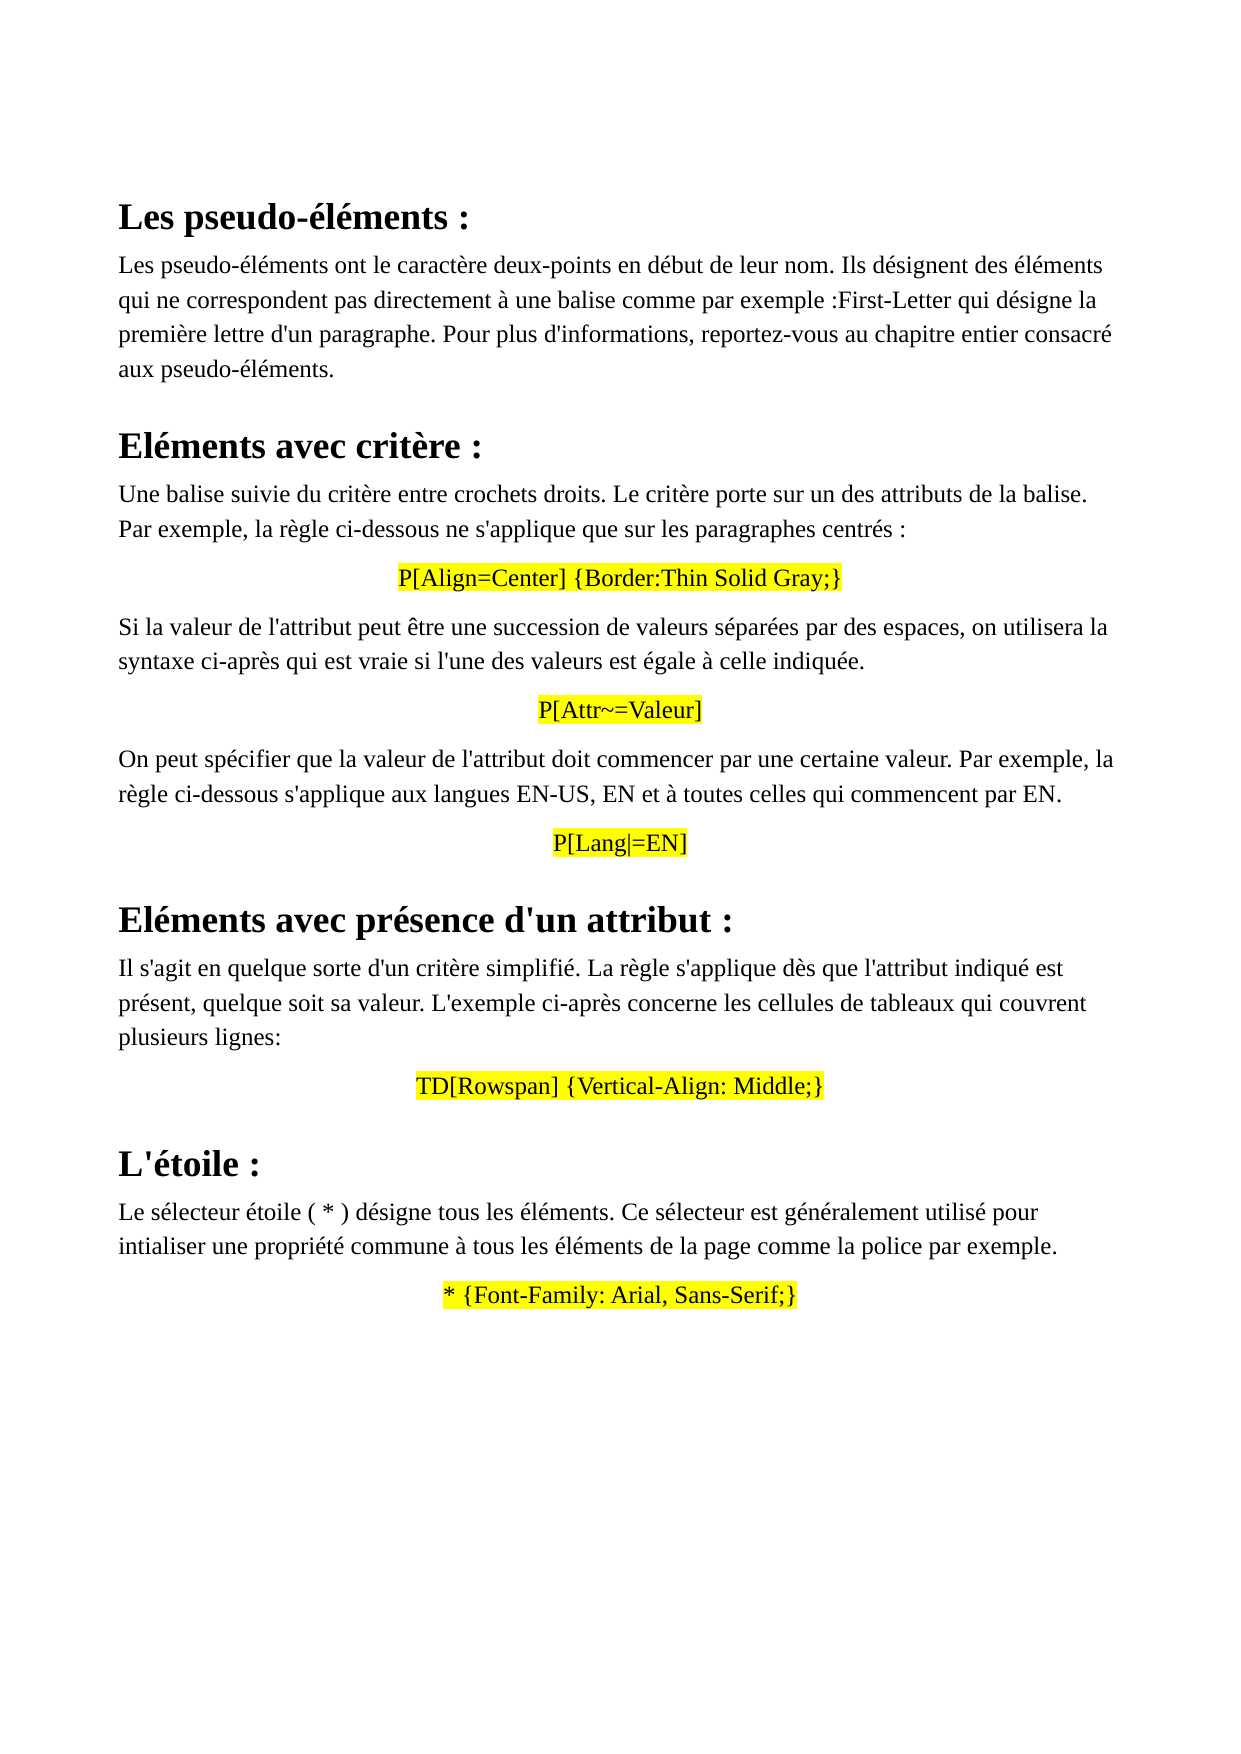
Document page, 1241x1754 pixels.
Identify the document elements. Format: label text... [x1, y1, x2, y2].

subtitle L'étoile : [118, 1141, 1122, 1184]
text Une balise suivie du critère entre crochets droits. Le critère porte sur un des attributs de la balise. Par exemple, la règle ci-dessous ne s'applique que sur les paragraphes centrés : [118, 479, 1122, 542]
text P[Align=Center] {Border:Thin Solid Gray;} [118, 563, 1122, 591]
text Les pseudo-éléments ont le caractère deux-points en début de leur nom. Ils désignent des éléments qui ne correspondent pas directement à une balise comme par exemple :First-Letter qui désigne la première lettre d'un paragraphe. Pour plus d'informations, reportez-vous au chapitre entier consacré aux pseudo-éléments. [118, 250, 1122, 382]
text On peut spécifier que la valeur de l'attribut doit commencer par une certaine valeur. Par exemple, la règle ci-dessous s'applique aux langues EN-US, EN et à toutes celles qui commencent par EN. [118, 744, 1122, 808]
text Si la valeur de l'attribut peut être une succession de valeurs séparées par des espaces, on utilisera la syntaxe ci-après qui est vraie si l'une des valeurs est égale à celle indiquée. [118, 612, 1122, 675]
subtitle Eléments avec présence d'un attribut : [118, 898, 1122, 941]
text TD[Rowspan] {Vertical-Align: Middle;} [118, 1071, 1122, 1100]
subtitle Les pseudo-éléments : [118, 194, 1122, 238]
subtitle Eléments avec critère : [118, 423, 1122, 467]
text Il s'agit en quelque sorte d'un critère simplifié. La règle s'applique dès que l'attribut indiqué est présent, quelque soit sa valeur. L'exemple ci-après concerne les cellules de tableaux qui couvrent plusieurs lignes: [118, 953, 1122, 1051]
text P[Attr~=Valeur] [118, 695, 1122, 724]
text * {Font-Family: Arial, Sans-Serif;} [118, 1281, 1122, 1309]
text P[Lang|=EN] [118, 828, 1122, 857]
text Le sélecteur étoile ( * ) désigne tous les éléments. Ce sélecteur est généralement utilisé pour intialiser une propriété commune à tous les éléments de la page comme la police par exemple. [118, 1197, 1122, 1260]
